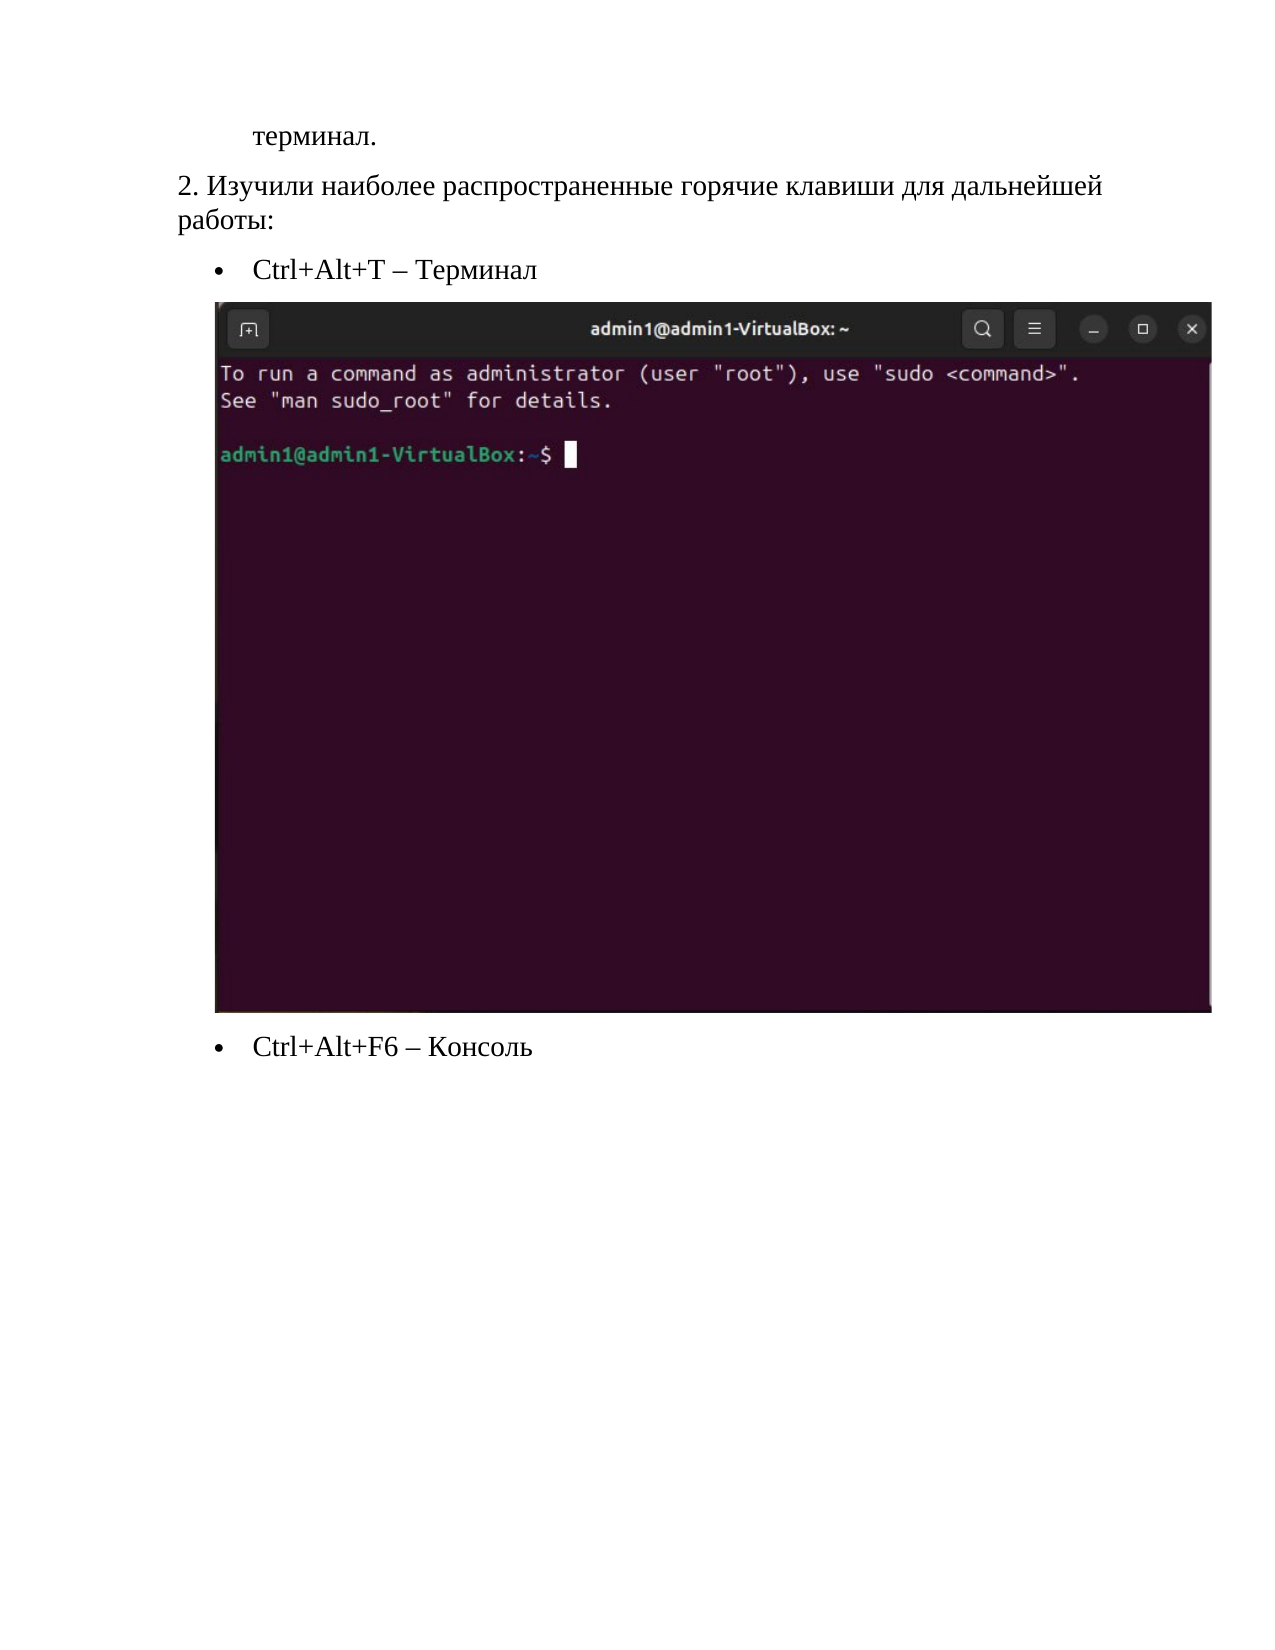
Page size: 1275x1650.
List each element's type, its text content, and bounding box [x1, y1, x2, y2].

picture [214, 302, 1212, 1013]
list терминал. [215, 118, 1186, 152]
list Ctrl+Alt+T – Терминал [215, 252, 1186, 286]
list Ctrl+Alt+F6 – Консоль [215, 1029, 1186, 1063]
text 2. Изучили наиболее распространенные горячие клавиши для дальнейшей работы: [177, 168, 1186, 235]
